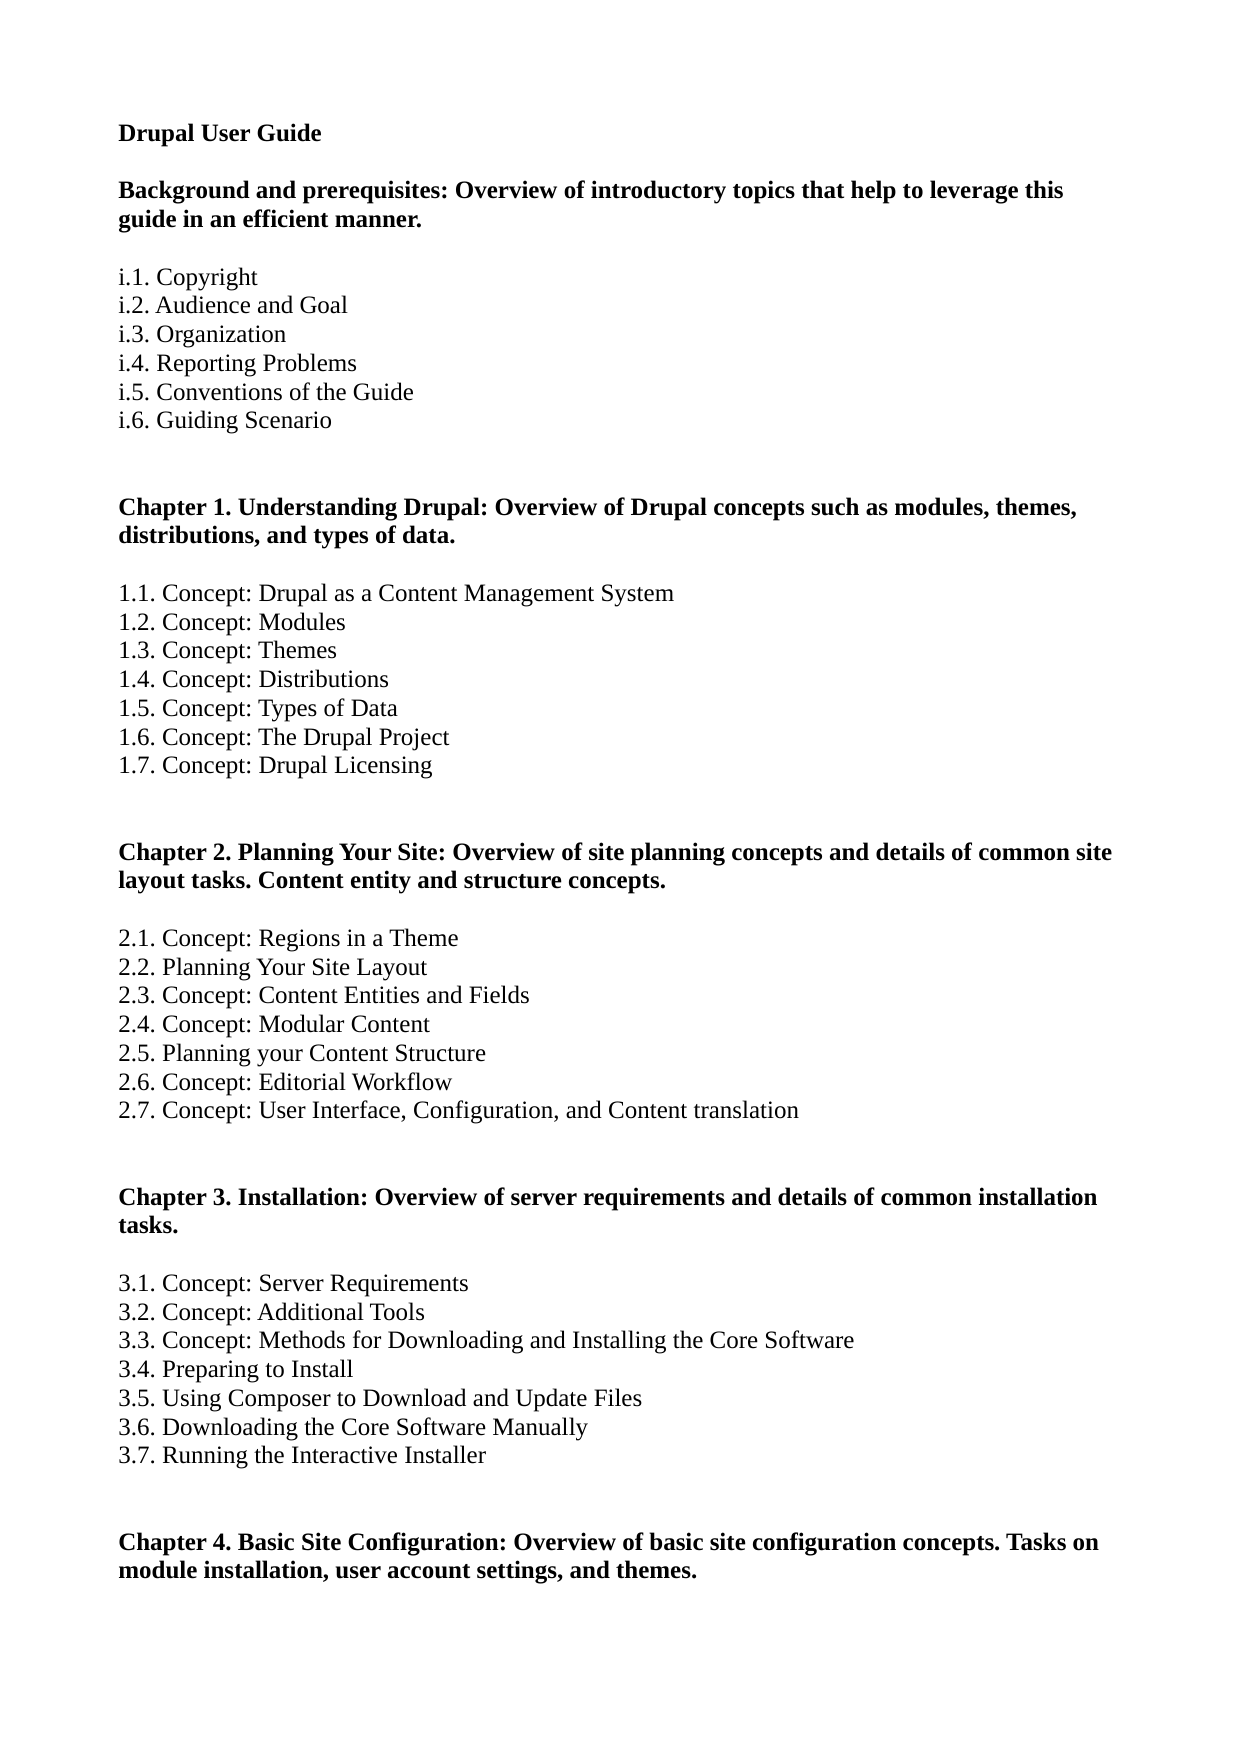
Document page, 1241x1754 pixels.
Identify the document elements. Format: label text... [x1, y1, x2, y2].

text i.6. Guiding Scenario [118, 406, 1122, 434]
text 1.7. Concept: Drupal Licensing [118, 751, 1122, 779]
text 2.7. Concept: User Interface, Configuration, and Content translation [118, 1096, 1122, 1124]
text 2.5. Planning your Content Structure [118, 1038, 1122, 1067]
text 3.7. Running the Interactive Installer [118, 1441, 1122, 1469]
text 3.4. Preparing to Install [118, 1354, 1122, 1383]
text Drupal User Guide [118, 118, 1122, 147]
text 1.4. Concept: Distributions [118, 664, 1122, 693]
text i.2. Audience and Goal [118, 291, 1122, 319]
text Background and prerequisites: Overview of introductory topics that help to leverage this guide in an efficient manner. [118, 176, 1122, 233]
text Chapter 1. Understanding Drupal: Overview of Drupal concepts such as modules, themes, distributions, and types of data. [118, 492, 1122, 549]
text i.3. Organization [118, 319, 1122, 348]
text 2.3. Concept: Content Entities and Fields [118, 981, 1122, 1009]
text 2.2. Planning Your Site Layout [118, 952, 1122, 981]
text 3.5. Using Composer to Download and Update Files [118, 1383, 1122, 1412]
text i.1. Copyright [118, 262, 1122, 291]
text 3.6. Downloading the Core Software Manually [118, 1412, 1122, 1441]
text 3.2. Concept: Additional Tools [118, 1297, 1122, 1326]
text 2.6. Concept: Editorial Workflow [118, 1067, 1122, 1096]
text i.4. Reporting Problems [118, 348, 1122, 377]
text 3.3. Concept: Methods for Downloading and Installing the Core Software [118, 1326, 1122, 1354]
text Chapter 2. Planning Your Site: Overview of site planning concepts and details of common site layout tasks. Content entity and structure concepts. [118, 837, 1122, 894]
text Chapter 4. Basic Site Configuration: Overview of basic site configuration concepts. Tasks on module installation, user account settings, and themes. [118, 1527, 1122, 1584]
text 3.1. Concept: Server Requirements [118, 1268, 1122, 1297]
text 1.3. Concept: Themes [118, 636, 1122, 664]
text 1.2. Concept: Modules [118, 607, 1122, 636]
text i.5. Conventions of the Guide [118, 377, 1122, 406]
text 1.6. Concept: The Drupal Project [118, 722, 1122, 751]
text 2.4. Concept: Modular Content [118, 1009, 1122, 1038]
text 1.5. Concept: Types of Data [118, 693, 1122, 722]
text 1.1. Concept: Drupal as a Content Management System [118, 578, 1122, 607]
text Chapter 3. Installation: Overview of server requirements and details of common installation tasks. [118, 1182, 1122, 1239]
text 2.1. Concept: Regions in a Theme [118, 923, 1122, 952]
